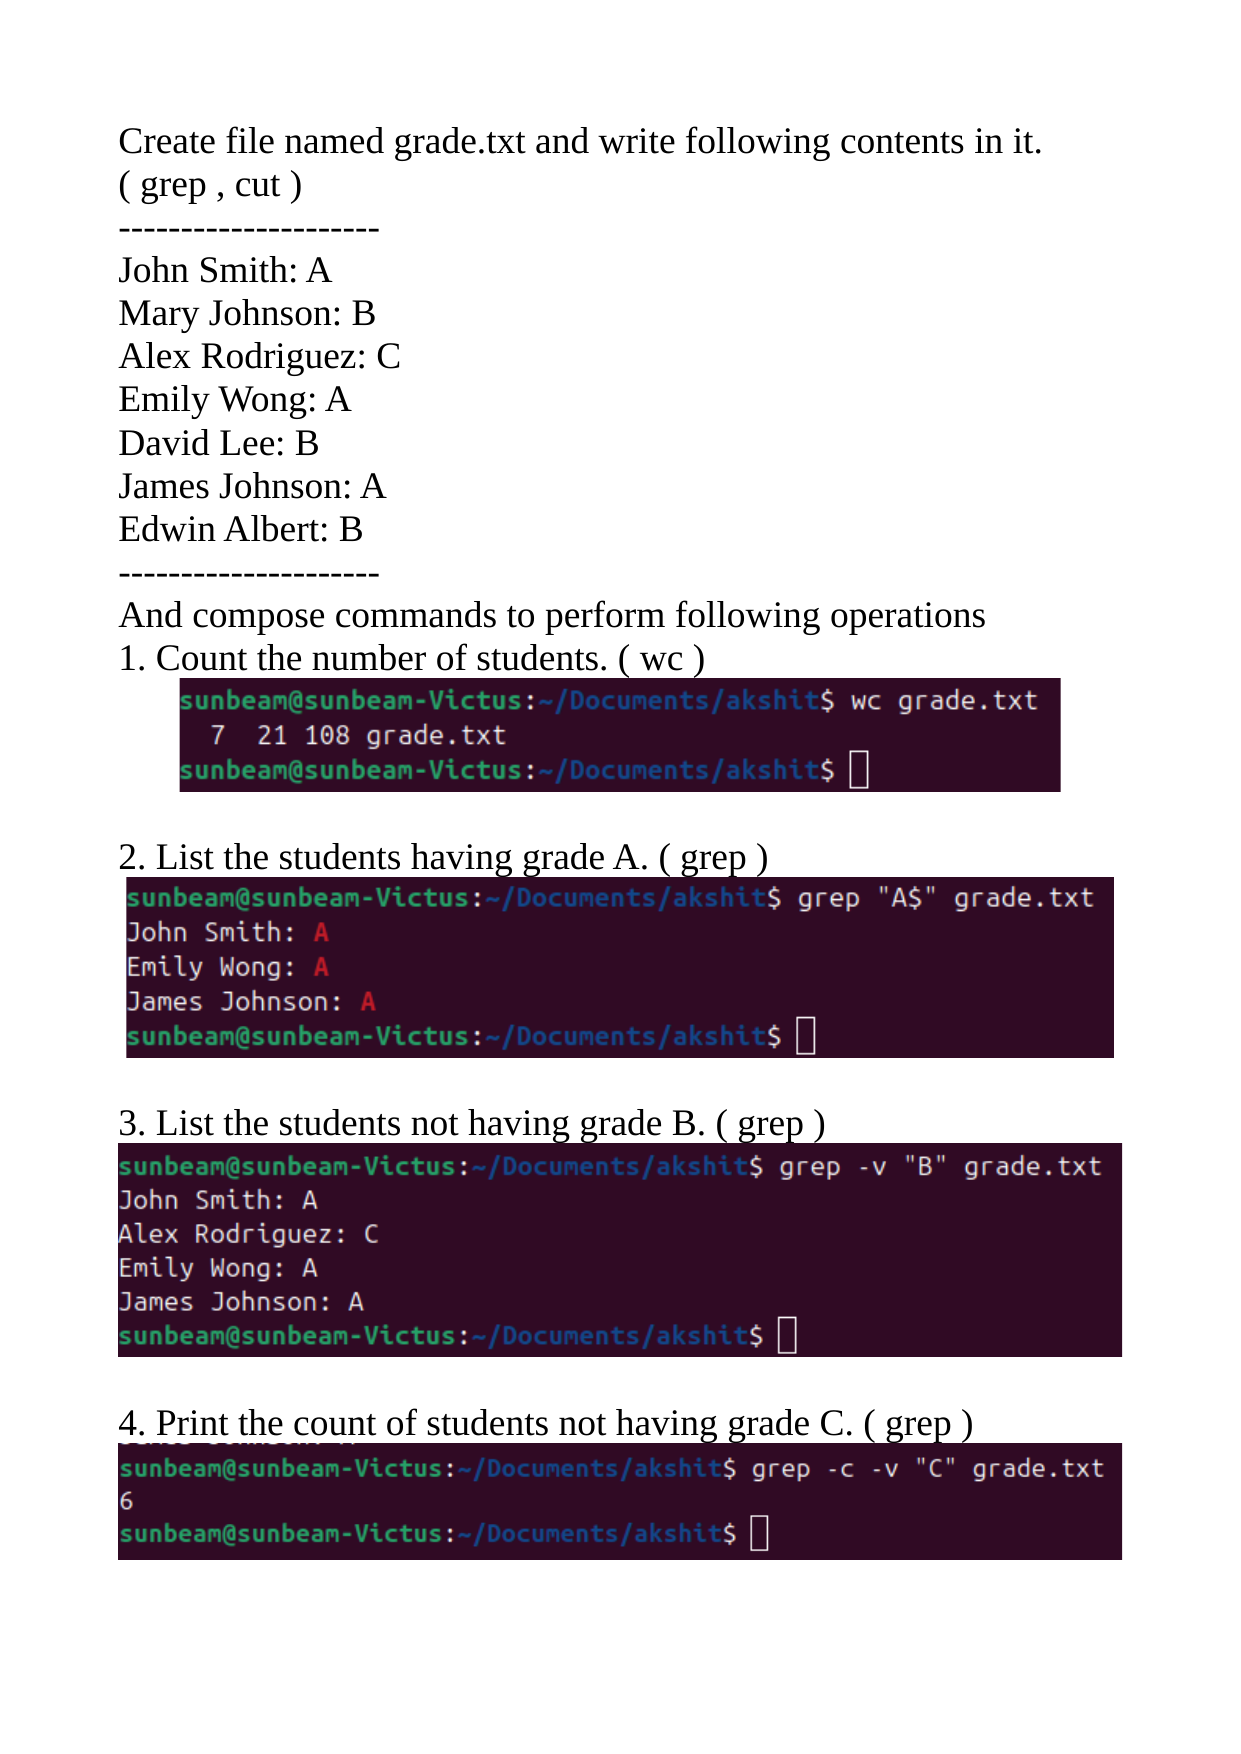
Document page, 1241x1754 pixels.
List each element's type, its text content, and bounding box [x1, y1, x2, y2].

text Emily Wong: A [118, 377, 1122, 420]
text Alex Rodriguez: C [118, 334, 1122, 377]
text Mary Johnson: B [118, 291, 1122, 334]
text 3. List the students not having grade B. ( grep ) [118, 1100, 1122, 1143]
picture [126, 877, 1114, 1058]
text 1. Count the number of students. ( wc ) [118, 636, 1122, 679]
text --------------------- [118, 549, 1122, 592]
picture [118, 1443, 1123, 1560]
text 2. List the students having grade A. ( grep ) [118, 834, 1122, 877]
text David Lee: B [118, 420, 1122, 463]
text And compose commands to perform following operations [118, 592, 1122, 636]
text John Smith: A [118, 247, 1122, 291]
text Create file named grade.txt and write following contents in it. ( grep , cut ) [118, 118, 1122, 204]
text Edwin Albert: B [118, 506, 1122, 549]
picture [118, 1143, 1123, 1357]
text --------------------- [118, 204, 1122, 247]
text 4. Print the count of students not having grade C. ( grep ) [118, 1400, 1122, 1443]
picture [179, 678, 1061, 792]
text James Johnson: A [118, 463, 1122, 506]
